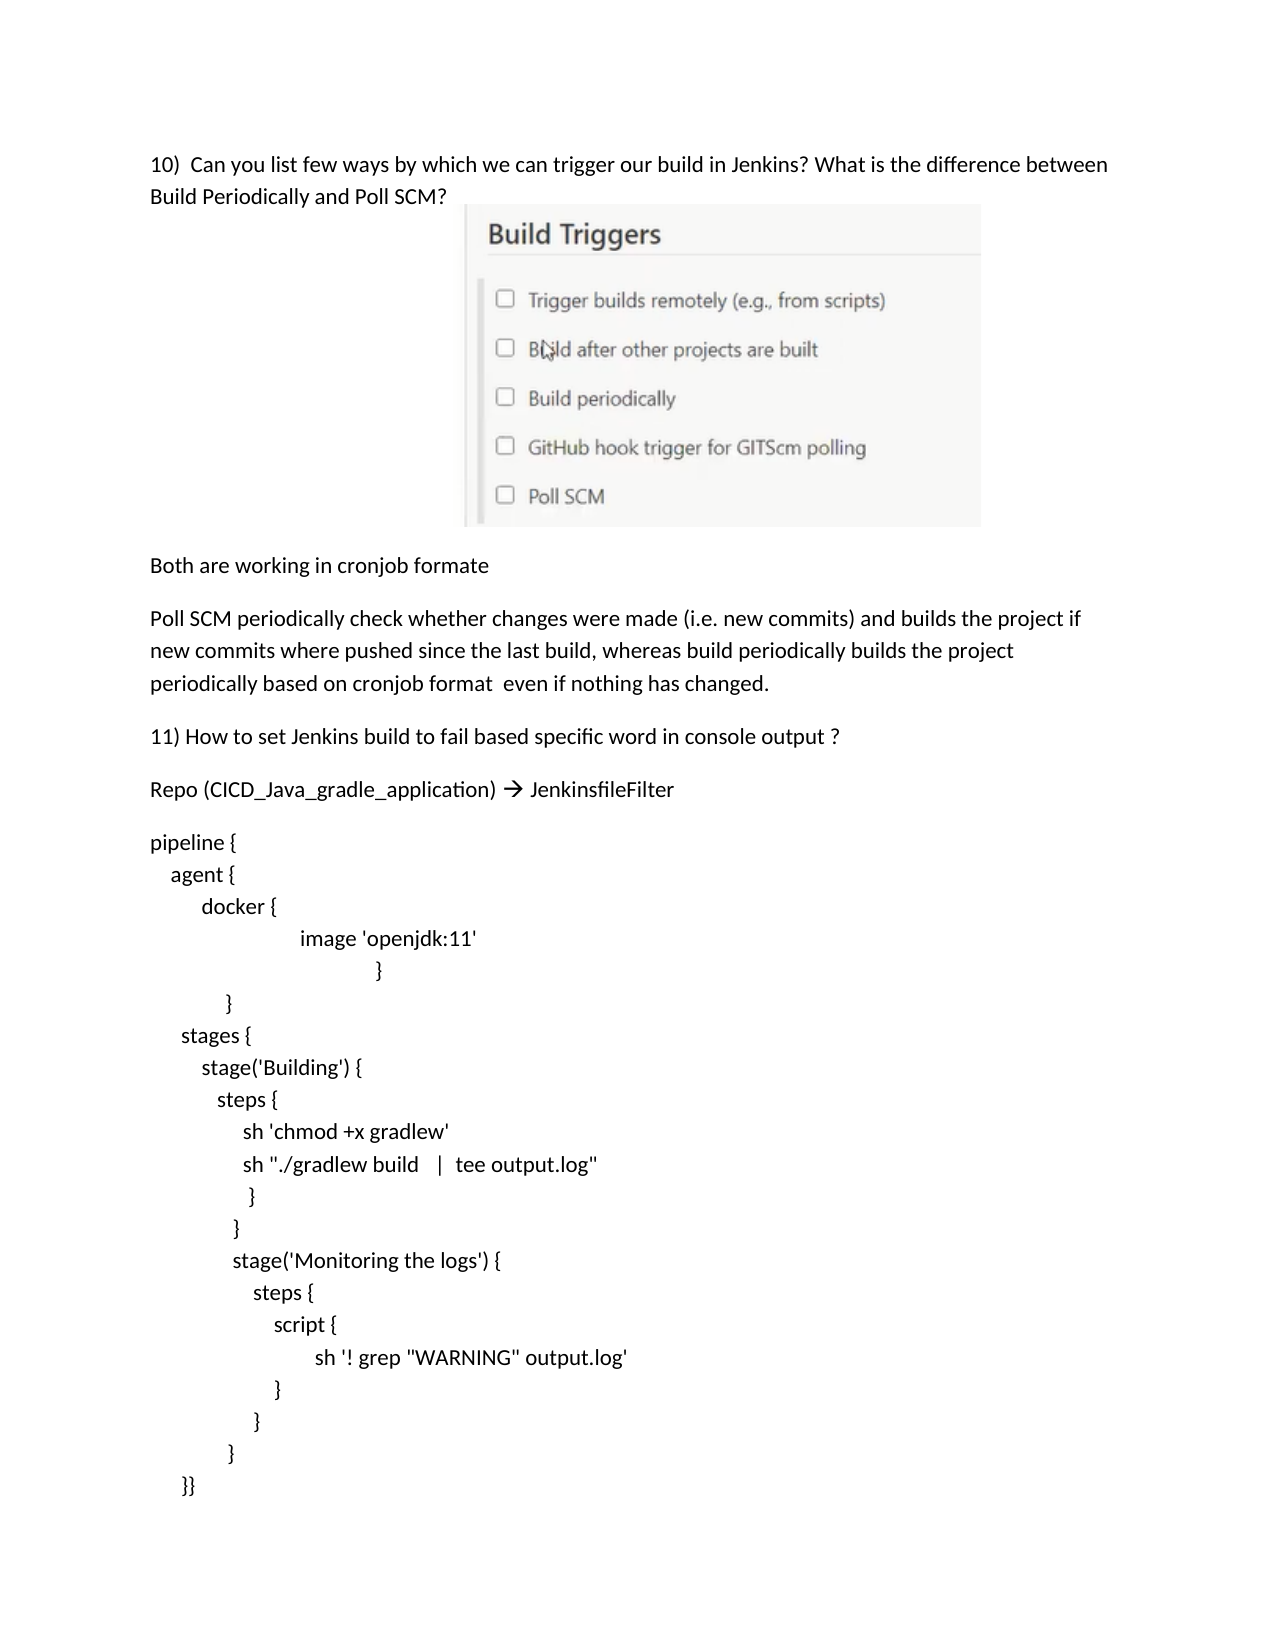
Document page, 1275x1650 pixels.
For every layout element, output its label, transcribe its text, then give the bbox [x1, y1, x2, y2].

text agent { [150, 860, 1125, 888]
text 10) Can you list few ways by which we can trigger our build in Jenkins? What is the difference between Build Periodically and Poll SCM? [150, 150, 1125, 526]
text sh "./gradlew build | tee output.log" [150, 1150, 1125, 1178]
text sh 'chmod +x gradlew' [150, 1117, 1125, 1146]
text stages { [150, 1021, 1125, 1049]
text pipeline { [150, 828, 1125, 856]
text docker { [150, 892, 1125, 920]
text } [150, 1407, 1125, 1435]
text } [150, 1375, 1125, 1403]
text sh '! grep "WARNING" output.log' [150, 1343, 1125, 1371]
text } [150, 1182, 1125, 1210]
text } [150, 1439, 1125, 1467]
text } [150, 1214, 1125, 1242]
text Poll SCM periodically check whether changes were made (i.e. new commits) and builds the project if new commits where pushed since the last build, whereas build periodically builds the project periodically based on cronjob format even if nothing has changed. [150, 604, 1125, 697]
text Both are working in cronjob formate [150, 551, 1125, 579]
text } [150, 989, 1125, 1017]
text stage('Monitoring the logs') { [150, 1246, 1125, 1274]
text stage('Building') { [150, 1053, 1125, 1081]
text Repo (CICD_Java_gradle_application)  JenkinsfileFilter [150, 775, 1125, 803]
text 11) How to set Jenkins build to fail based specific word in console output ? [150, 722, 1125, 750]
text script { [150, 1311, 1125, 1339]
text }} [150, 1472, 1125, 1499]
text } [150, 957, 1125, 984]
text steps { [150, 1278, 1125, 1306]
text image 'openjdk:11' [150, 924, 1125, 952]
text steps { [150, 1085, 1125, 1113]
